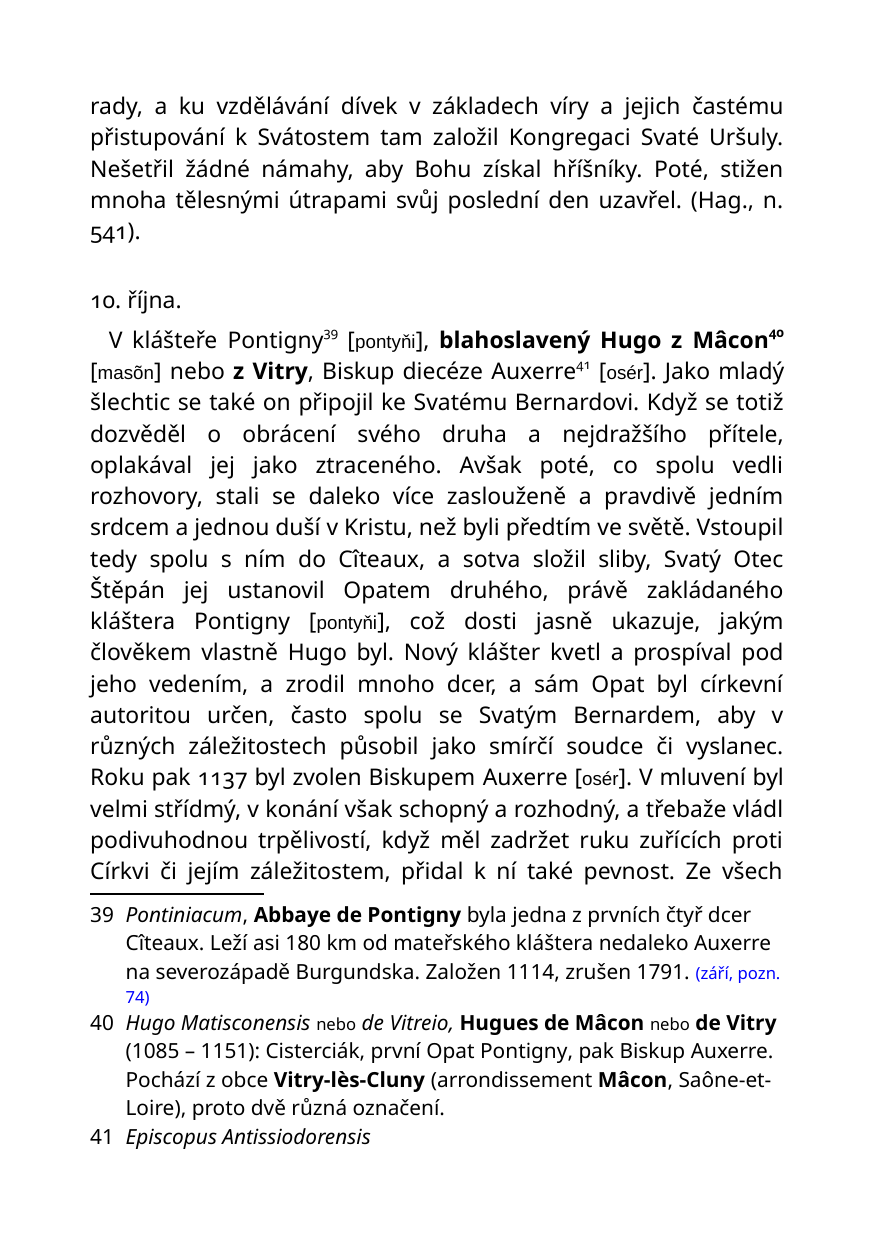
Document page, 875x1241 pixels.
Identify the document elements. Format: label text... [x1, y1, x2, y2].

text Pontiniacum, Abbaye de Pontigny byla jedna z prvních čtyř dcer Cîteaux. Leží asi 180 km od mateřského kláštera nedaleko Auxerre na severozápadě Burgundska. Založen 1114, zrušen 1791. (září, pozn. 74) [90, 900, 784, 1008]
text Hugo Matisconensis nebo de Vitreio, Hugues de Mâcon nebo de Vitry (1085 – 1151): Cisterciák, první Opat Pontigny, pak Biskup Auxerre. Pochází z obce Vitry-lès-Cluny (arrondissement Mâcon, Saône-et-Loire), proto dvě různá označení. [90, 1008, 784, 1122]
text 10. října. [90, 283, 784, 315]
text Episcopus Antissiodorensis [90, 1122, 784, 1150]
text rady, a ku vzdělávání dívek v základech víry a jejich častému přistupování k Svátostem tam založil Kongregaci Svaté Uršuly. Nešetřil žádné námahy, aby Bohu získal hříšníky. Poté, stižen mnoha tělesnými útrapami svůj poslední den uzavřel. (Hag., n. 541). [90, 90, 784, 246]
text V klášteře Pontigny [pontyňi], blahoslavený Hugo z Mâcon [masõn] nebo z Vitry, Biskup diecéze Auxerre [osér]. Jako mladý šlechtic se také on připojil ke Svatému Bernardovi. Když se totiž dozvěděl o obrácení svého druha a nejdražšího přítele, oplakával jej jako ztraceného. Avšak poté, co spolu vedli rozhovory, stali se daleko více zaslouženě a pravdivě jedním srdcem a jednou duší v Kristu, než byli předtím ve světě. Vstoupil tedy spolu s ním do Cîteaux, a sotva složil sliby, Svatý Otec Štěpán jej ustanovil Opatem druhého, právě zakládaného kláštera Pontigny [pontyňi], což dosti jasně ukazuje, jakým člověkem vlastně Hugo byl. Nový klášter kvetl a prospíval pod jeho vedením, a zrodil mnoho dcer, a sám Opat byl církevní autoritou určen, často spolu se Svatým Bernardem, aby v různých záležitostech působil jako smírčí soudce či vyslanec. Roku pak 1137 byl zvolen Biskupem Auxerre [osér]. V mluvení byl velmi střídmý, v konání však schopný a rozhodný, a třebaže vládl podivuhodnou trpělivostí, když měl zadržet ruku zuřících proti Církvi či jejím záležitostem, přidal k ní také pevnost. Ze všech [90, 324, 784, 886]
